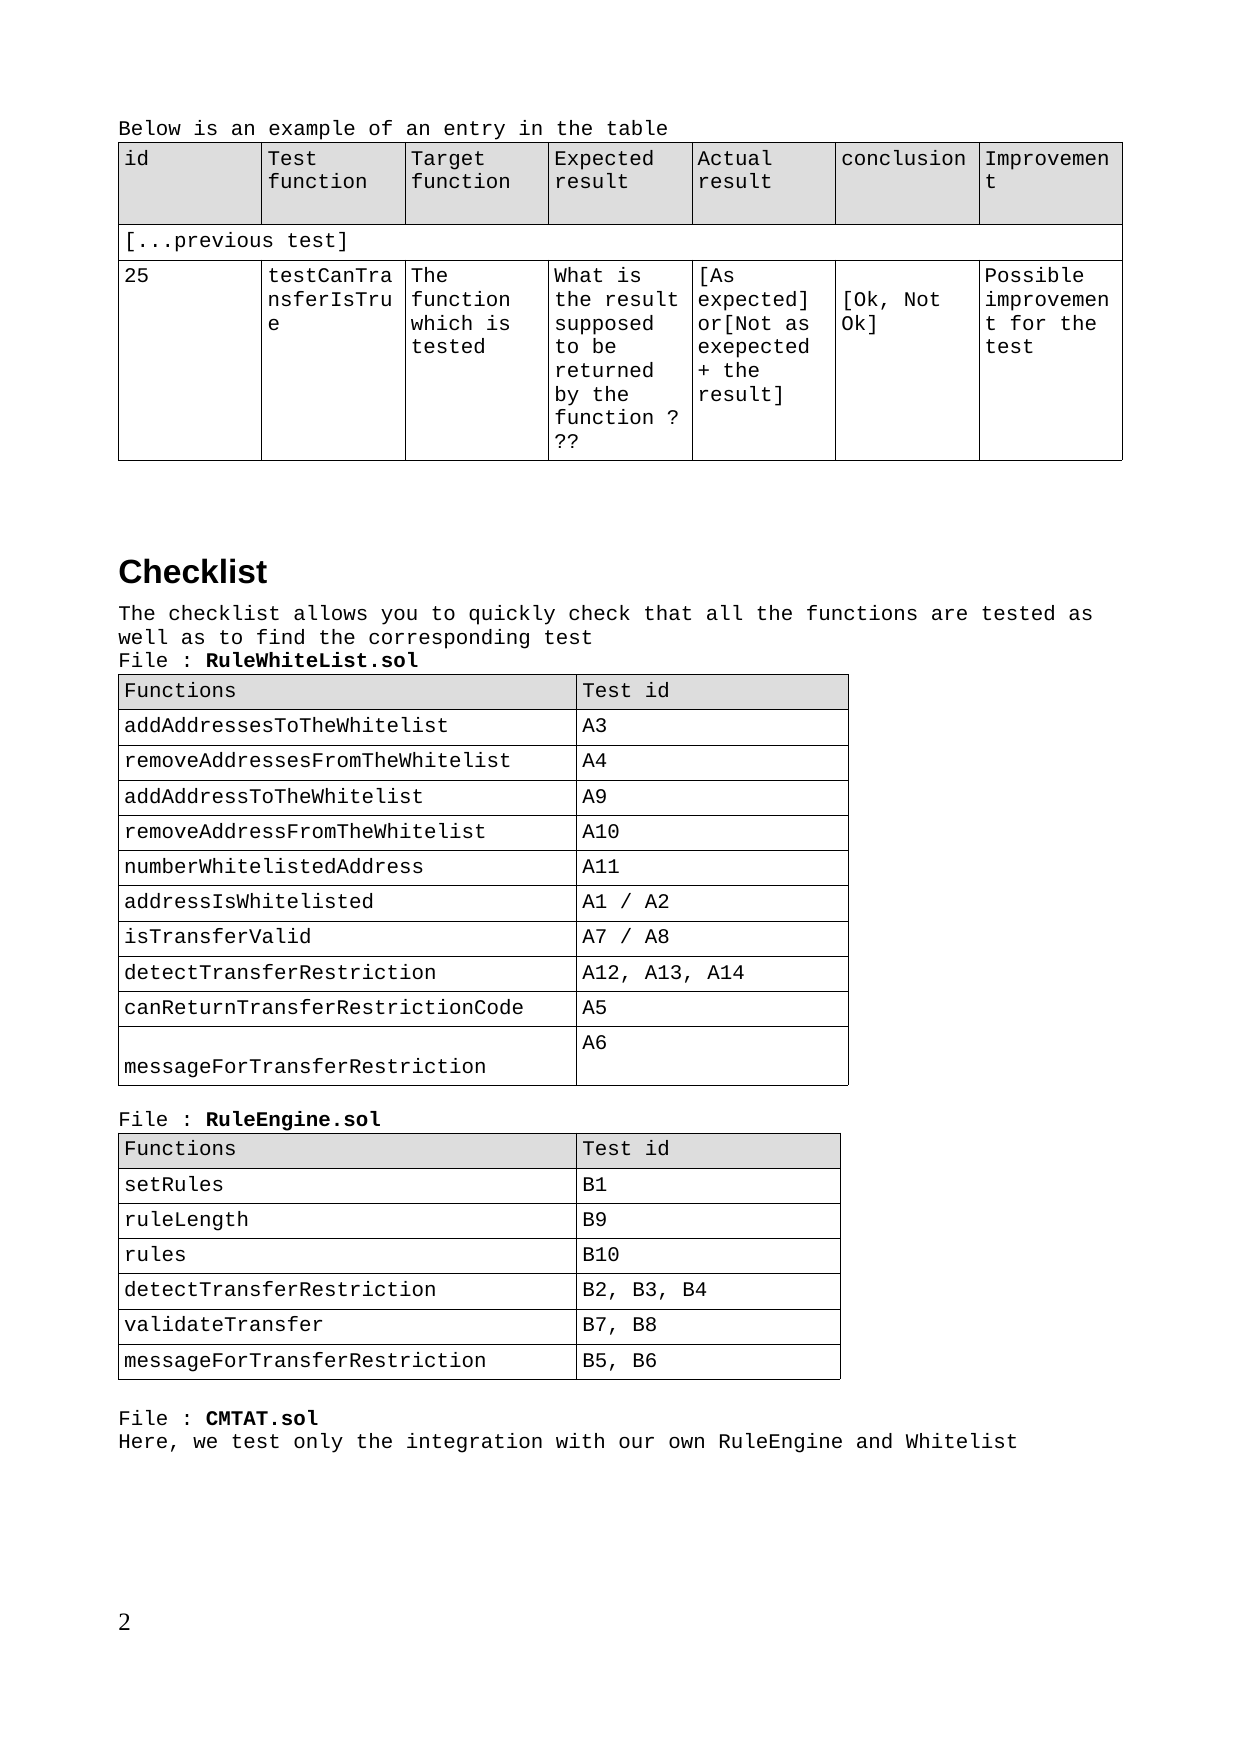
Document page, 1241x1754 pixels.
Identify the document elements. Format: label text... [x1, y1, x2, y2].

table_header Improvement [980, 143, 1122, 224]
text File : RuleEngine.sol [118, 1109, 1122, 1132]
table_cell rules [119, 1239, 576, 1273]
table_header Test function [262, 143, 405, 224]
table_cell A10 [577, 816, 848, 850]
table_header Functions [119, 675, 576, 709]
table_cell setRules [119, 1169, 576, 1203]
table_header Actual result [693, 143, 835, 224]
table_cell A5 [577, 992, 848, 1026]
text The checklist allows you to quickly check that all the functions are tested as well as to find the corresponding test [118, 603, 1122, 651]
table_cell detectTransferRestriction [119, 1274, 576, 1308]
table_cell B7, B8 [577, 1310, 840, 1344]
table_cell [Ok, Not Ok] [836, 261, 979, 460]
table_header Functions [119, 1134, 576, 1168]
table_cell addAddressesToTheWhitelist [119, 710, 576, 744]
table_cell removeAddressFromTheWhitelist [119, 816, 576, 850]
subtitle Checklist [118, 552, 1122, 591]
text Below is an example of an entry in the table [118, 118, 1122, 142]
table_cell canReturnTransferRestrictionCode [119, 992, 576, 1026]
table_cell A12, A13, A14 [577, 957, 848, 991]
table_cell B9 [577, 1204, 840, 1238]
table_cell numberWhitelistedAddress [119, 851, 576, 885]
table_cell B10 [577, 1239, 840, 1273]
table_cell B5, B6 [577, 1345, 840, 1379]
table_cell B2, B3, B4 [577, 1274, 840, 1308]
table_cell Possible improvement for the test [980, 261, 1122, 460]
table_cell detectTransferRestriction [119, 957, 576, 991]
table_cell testCanTransferIsTrue [262, 261, 405, 460]
table_header Expected result [549, 143, 692, 224]
table_header Target function [406, 143, 548, 224]
table_cell A1 / A2 [577, 886, 848, 921]
text File : RuleWhiteList.sol [118, 651, 1122, 674]
table_cell A6 [577, 1027, 848, 1085]
table_cell ruleLength [119, 1204, 576, 1238]
table_cell [As expected] or[Not as exepected + the result] [693, 261, 835, 460]
table_cell A3 [577, 710, 848, 744]
table_cell removeAddressesFromTheWhitelist [119, 746, 576, 780]
table_header Test id [577, 675, 848, 709]
table_cell [...previous test] [119, 225, 1122, 259]
table_cell messageForTransferRestriction [119, 1345, 576, 1379]
table_cell validateTransfer [119, 1310, 576, 1344]
table_cell isTransferValid [119, 922, 576, 956]
table_cell A11 [577, 851, 848, 885]
table_header id [119, 143, 261, 224]
table_cell B1 [577, 1169, 840, 1203]
table_cell addressIsWhitelisted [119, 886, 576, 921]
table_cell messageForTransferRestriction [119, 1027, 576, 1085]
text File : CMTAT.sol [118, 1408, 1122, 1431]
table_cell addAddressToTheWhitelist [119, 781, 576, 815]
table_header conclusion [836, 143, 979, 224]
table_cell What is the result supposed to be returned by the function ??? [549, 261, 692, 460]
table_cell A9 [577, 781, 848, 815]
table_cell A7 / A8 [577, 922, 848, 956]
text Here, we test only the integration with our own RuleEngine and Whitelist [118, 1431, 1122, 1455]
table_header Test id [577, 1134, 840, 1168]
table_cell 25 [119, 261, 261, 460]
table_cell The function which is tested [406, 261, 548, 460]
table_cell A4 [577, 746, 848, 780]
